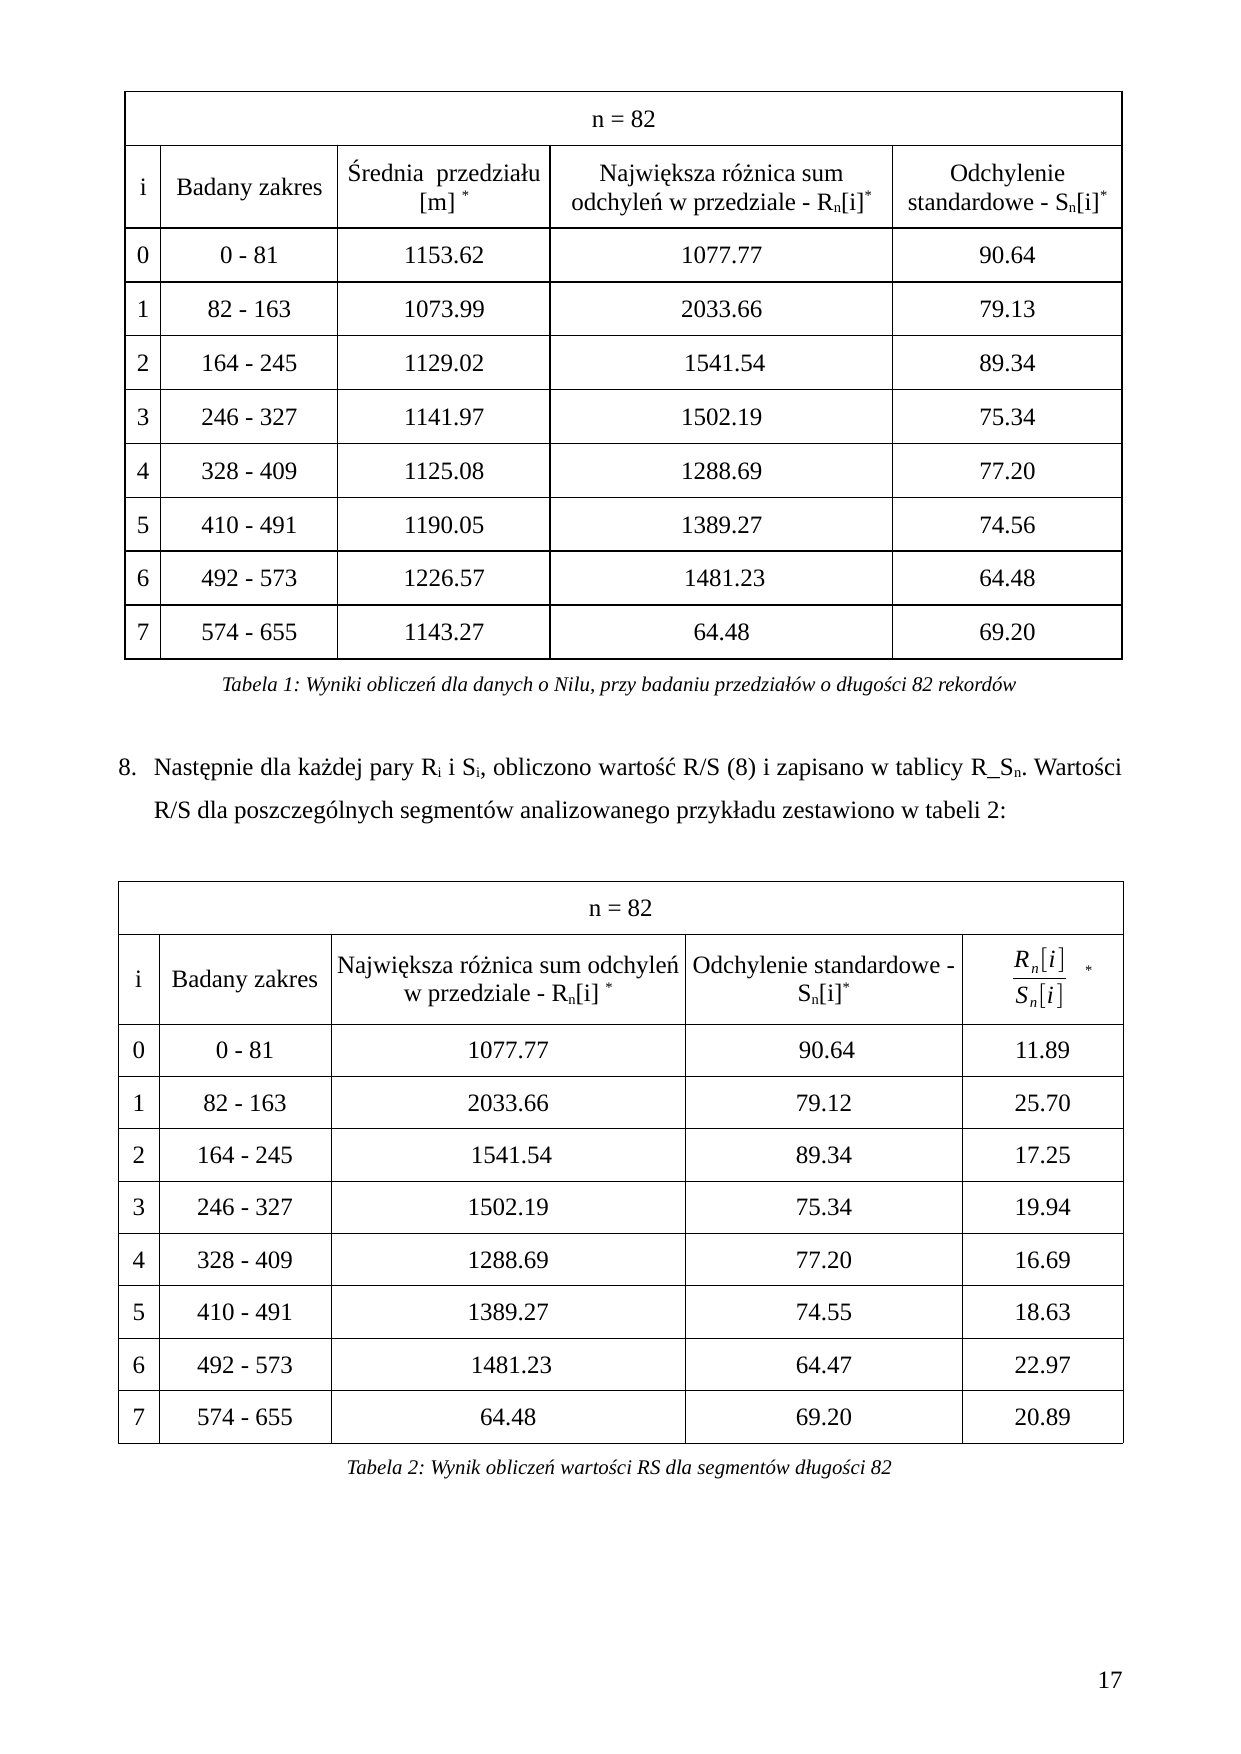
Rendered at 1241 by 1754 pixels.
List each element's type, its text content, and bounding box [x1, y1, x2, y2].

table_cell 2033.66 [332, 1077, 685, 1128]
table_cell 7 [126, 606, 160, 658]
table_cell 246 - 327 [160, 1182, 331, 1233]
table_cell 1077.77 [551, 229, 892, 281]
table_cell 574 - 655 [160, 1391, 331, 1443]
table_cell 11.89 [963, 1025, 1123, 1076]
table_cell 328 - 409 [160, 1234, 331, 1285]
table_cell 492 - 573 [161, 552, 337, 604]
table_cell 0 [119, 1025, 159, 1076]
table_cell 6 [126, 552, 160, 604]
table_cell 79.12 [686, 1077, 962, 1128]
table_cell 1141.97 [338, 390, 549, 442]
table_cell 492 - 573 [160, 1339, 331, 1390]
table_cell 2033.66 [551, 283, 892, 335]
table_cell 75.34 [893, 390, 1121, 442]
table_cell Największa różnica sum odchyleń w przedziale - Rn[i]* [551, 146, 892, 227]
table_cell 75.34 [686, 1182, 962, 1233]
table_cell 574 - 655 [161, 606, 337, 658]
table_cell Odchylenie standardowe - Sn[i]* [686, 935, 962, 1023]
table_cell 25.70 [963, 1077, 1123, 1128]
table_cell 7 [119, 1391, 159, 1443]
table_cell 64.48 [551, 606, 892, 658]
table_cell Badany zakres [161, 146, 337, 227]
table_cell 64.48 [332, 1391, 685, 1443]
table_cell 2 [126, 336, 160, 389]
table_cell 77.20 [686, 1234, 962, 1285]
table_cell 69.20 [893, 606, 1121, 658]
table_cell 1389.27 [332, 1286, 685, 1338]
table_cell 1143.27 [338, 606, 549, 658]
table_cell 3 [126, 390, 160, 442]
table_cell 74.56 [893, 498, 1121, 550]
table_header n = 82 [119, 882, 1123, 933]
table_cell 1153.62 [338, 229, 549, 281]
table_cell 410 - 491 [160, 1286, 331, 1338]
table_cell 1541.54 [332, 1129, 685, 1181]
table_cell 5 [126, 498, 160, 550]
table_cell Badany zakres [160, 935, 331, 1023]
table_cell 64.48 [893, 552, 1121, 604]
table_cell 82 - 163 [161, 283, 337, 335]
table_cell 1502.19 [332, 1182, 685, 1233]
table_cell 2 [119, 1129, 159, 1181]
table_cell 1226.57 [338, 552, 549, 604]
table_cell 22.97 [963, 1339, 1123, 1390]
table_cell 1125.08 [338, 444, 549, 496]
table_cell 77.20 [893, 444, 1121, 496]
table_cell Średnia przedziału [m] * [338, 146, 549, 227]
table_cell 1481.23 [332, 1339, 685, 1390]
table_cell 410 - 491 [161, 498, 337, 550]
table_cell 1190.05 [338, 498, 549, 550]
table_cell 1129.02 [338, 336, 549, 389]
table_cell 1077.77 [332, 1025, 685, 1076]
table_cell 6 [119, 1339, 159, 1390]
table_cell Odchylenie standardowe - Sn[i]* [893, 146, 1121, 227]
table_cell 1288.69 [551, 444, 892, 496]
table_header n = 82 [126, 92, 1121, 144]
table_cell 328 - 409 [161, 444, 337, 496]
table_cell 89.34 [686, 1129, 962, 1181]
table_cell 90.64 [893, 229, 1121, 281]
table_cell 0 - 81 [161, 229, 337, 281]
table_cell 74.55 [686, 1286, 962, 1338]
table_cell 18.63 [963, 1286, 1123, 1338]
table_cell 1389.27 [551, 498, 892, 550]
table_cell 1288.69 [332, 1234, 685, 1285]
table_cell 82 - 163 [160, 1077, 331, 1128]
table_cell 1541.54 [551, 336, 892, 389]
table_cell * [963, 935, 1123, 1023]
table_cell 1502.19 [551, 390, 892, 442]
list Następnie dla każdej pary Ri i Si, obliczono wartość R/S (8) i zapisano w tablicy R_Sn. Wartości R/S dla poszczególnych segmentów analizowanego przykładu zestawiono w tabeli 2: [118, 752, 1122, 823]
text Tabela 2: Wynik obliczeń wartości RS dla segmentów długości 82 [118, 1455, 1122, 1479]
table_cell 1481.23 [551, 552, 892, 604]
table_cell 4 [126, 444, 160, 496]
table_cell 246 - 327 [161, 390, 337, 442]
table_cell 20.89 [963, 1391, 1123, 1443]
table_cell 4 [119, 1234, 159, 1285]
table_cell 1 [119, 1077, 159, 1128]
table_cell 16.69 [963, 1234, 1123, 1285]
table_cell 64.47 [686, 1339, 962, 1390]
table_cell 19.94 [963, 1182, 1123, 1233]
table_cell 79.13 [893, 283, 1121, 335]
table_cell 5 [119, 1286, 159, 1338]
text Tabela 1: Wyniki obliczeń dla danych o Nilu, przy badaniu przedziałów o długości 82 rekordów [118, 672, 1122, 696]
table_cell 0 - 81 [160, 1025, 331, 1076]
table_cell 0 [126, 229, 160, 281]
table_cell 1 [126, 283, 160, 335]
table_cell i [126, 146, 160, 227]
table_cell 164 - 245 [160, 1129, 331, 1181]
table_cell 69.20 [686, 1391, 962, 1443]
table_cell 17.25 [963, 1129, 1123, 1181]
table_cell 89.34 [893, 336, 1121, 389]
table_cell 3 [119, 1182, 159, 1233]
table_cell 1073.99 [338, 283, 549, 335]
table_cell 164 - 245 [161, 336, 337, 389]
table_cell 90.64 [686, 1025, 962, 1076]
table_cell Największa różnica sum odchyleń w przedziale - Rn[i] * [332, 935, 685, 1023]
table_cell i [119, 935, 159, 1023]
